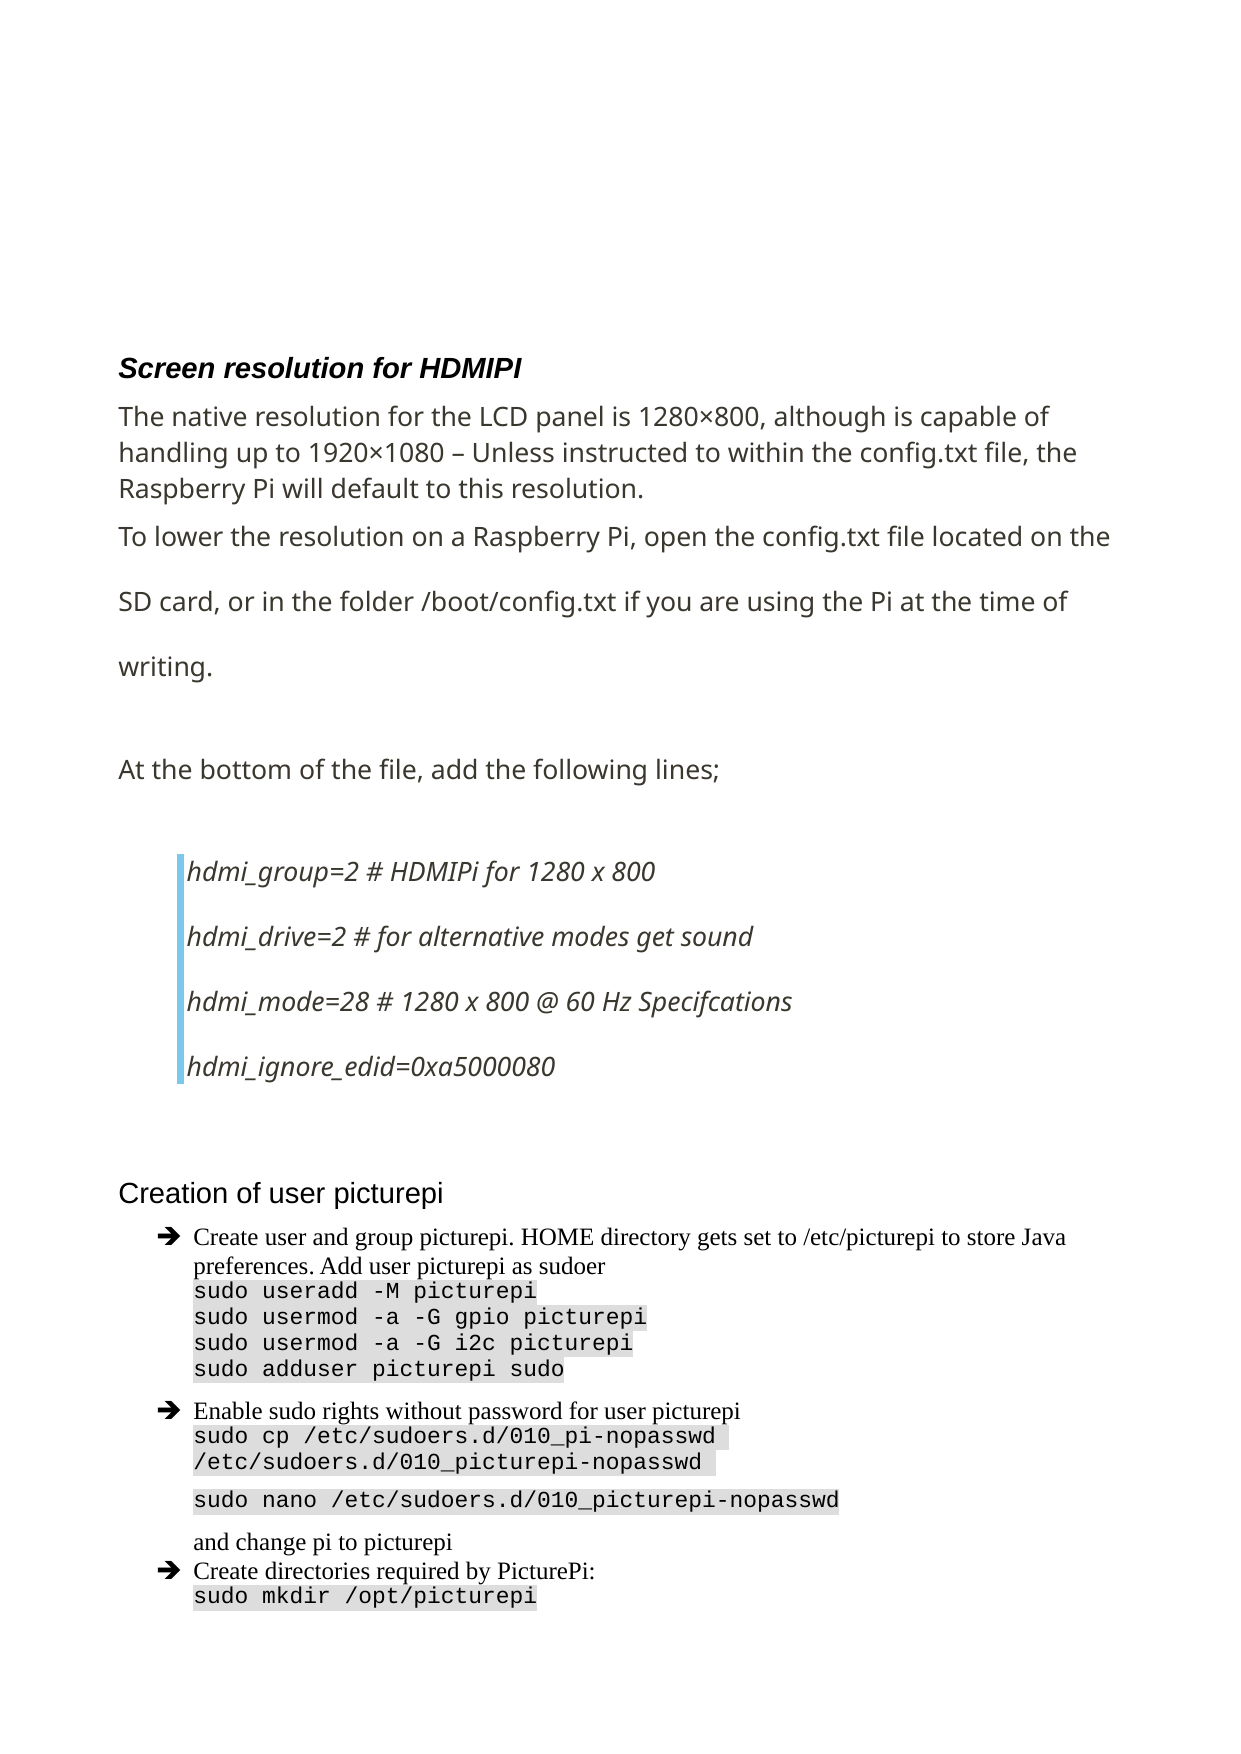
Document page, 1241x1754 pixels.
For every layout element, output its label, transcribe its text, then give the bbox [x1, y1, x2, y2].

subtitle Screen resolution for HDMIPI [118, 351, 1122, 385]
list and change pi to picturepi [156, 1527, 1122, 1556]
text hdmi_group=2 # HDMIPi for 1280 x 800 hdmi_drive=2 # for alternative modes get sound hdmi_mode=28 # 1280 x 800 @ 60 Hz Specifcations hdmi_ignore_edid=0xa5000080 [177, 853, 1063, 1084]
subtitle Creation of user picturepi [118, 1176, 1122, 1209]
list Enable sudo rights without password for user picturepi sudo cp /etc/sudoers.d/010_pi-nopasswd /etc/sudoers.d/010_picturepi-nopasswd [156, 1396, 1122, 1476]
list Create user and group picturepi. HOME directory gets set to /etc/picturepi to store Java preferences. Add user picturepi as sudoer sudo useradd -M picturepi sudo usermod -a -G gpio picturepi sudo usermod -a -G i2c picturepi sudo adduser picturepi sudo [156, 1222, 1122, 1383]
text At the bottom of the file, add the following lines; [118, 751, 1122, 787]
list Create directories required by PicturePi: sudo mkdir /opt/picturepi [156, 1556, 1122, 1611]
text To lower the resolution on a Raspberry Pi, open the config.txt file located on the SD card, or in the folder /boot/config.txt if you are using the Pi at the time of writing. [118, 518, 1122, 684]
text The native resolution for the LCD panel is 1280×800, although is capable of handling up to 1920×1080 – Unless instructed to within the config.txt file, the Raspberry Pi will default to this resolution. [118, 397, 1122, 506]
list sudo nano /etc/sudoers.d/010_picturepi-nopasswd [156, 1489, 1122, 1515]
